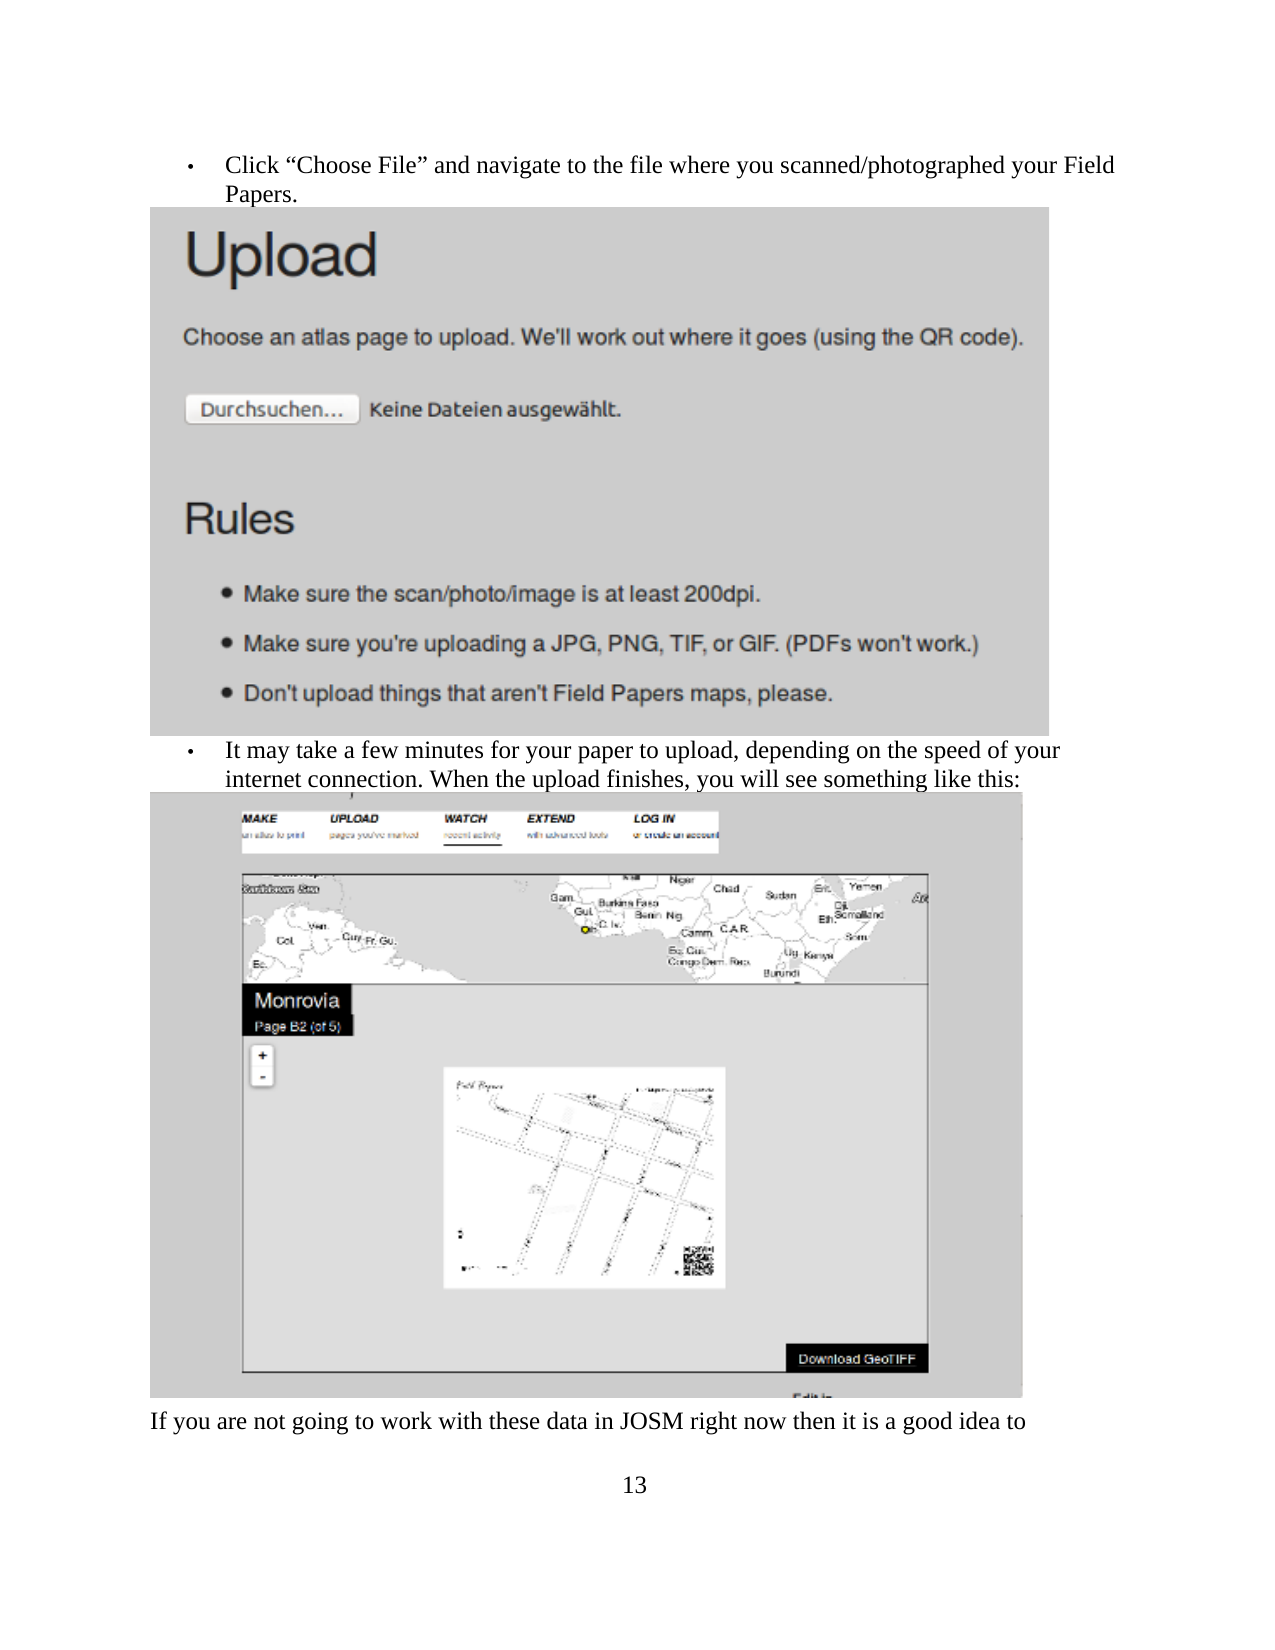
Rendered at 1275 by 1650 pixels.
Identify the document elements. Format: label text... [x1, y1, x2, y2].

list Click “Choose File” and navigate to the file where you scanned/photographed your Field Papers. [187, 150, 1125, 207]
picture [150, 792, 1023, 1398]
text If you are not going to work with these data in JOSM right now then it is a good idea to [150, 1406, 1125, 1435]
list It may take a few minutes for your paper to upload, depending on the speed of your internet connection. When the upload finishes, you will see something like this: [187, 735, 1125, 793]
picture [150, 207, 1050, 736]
